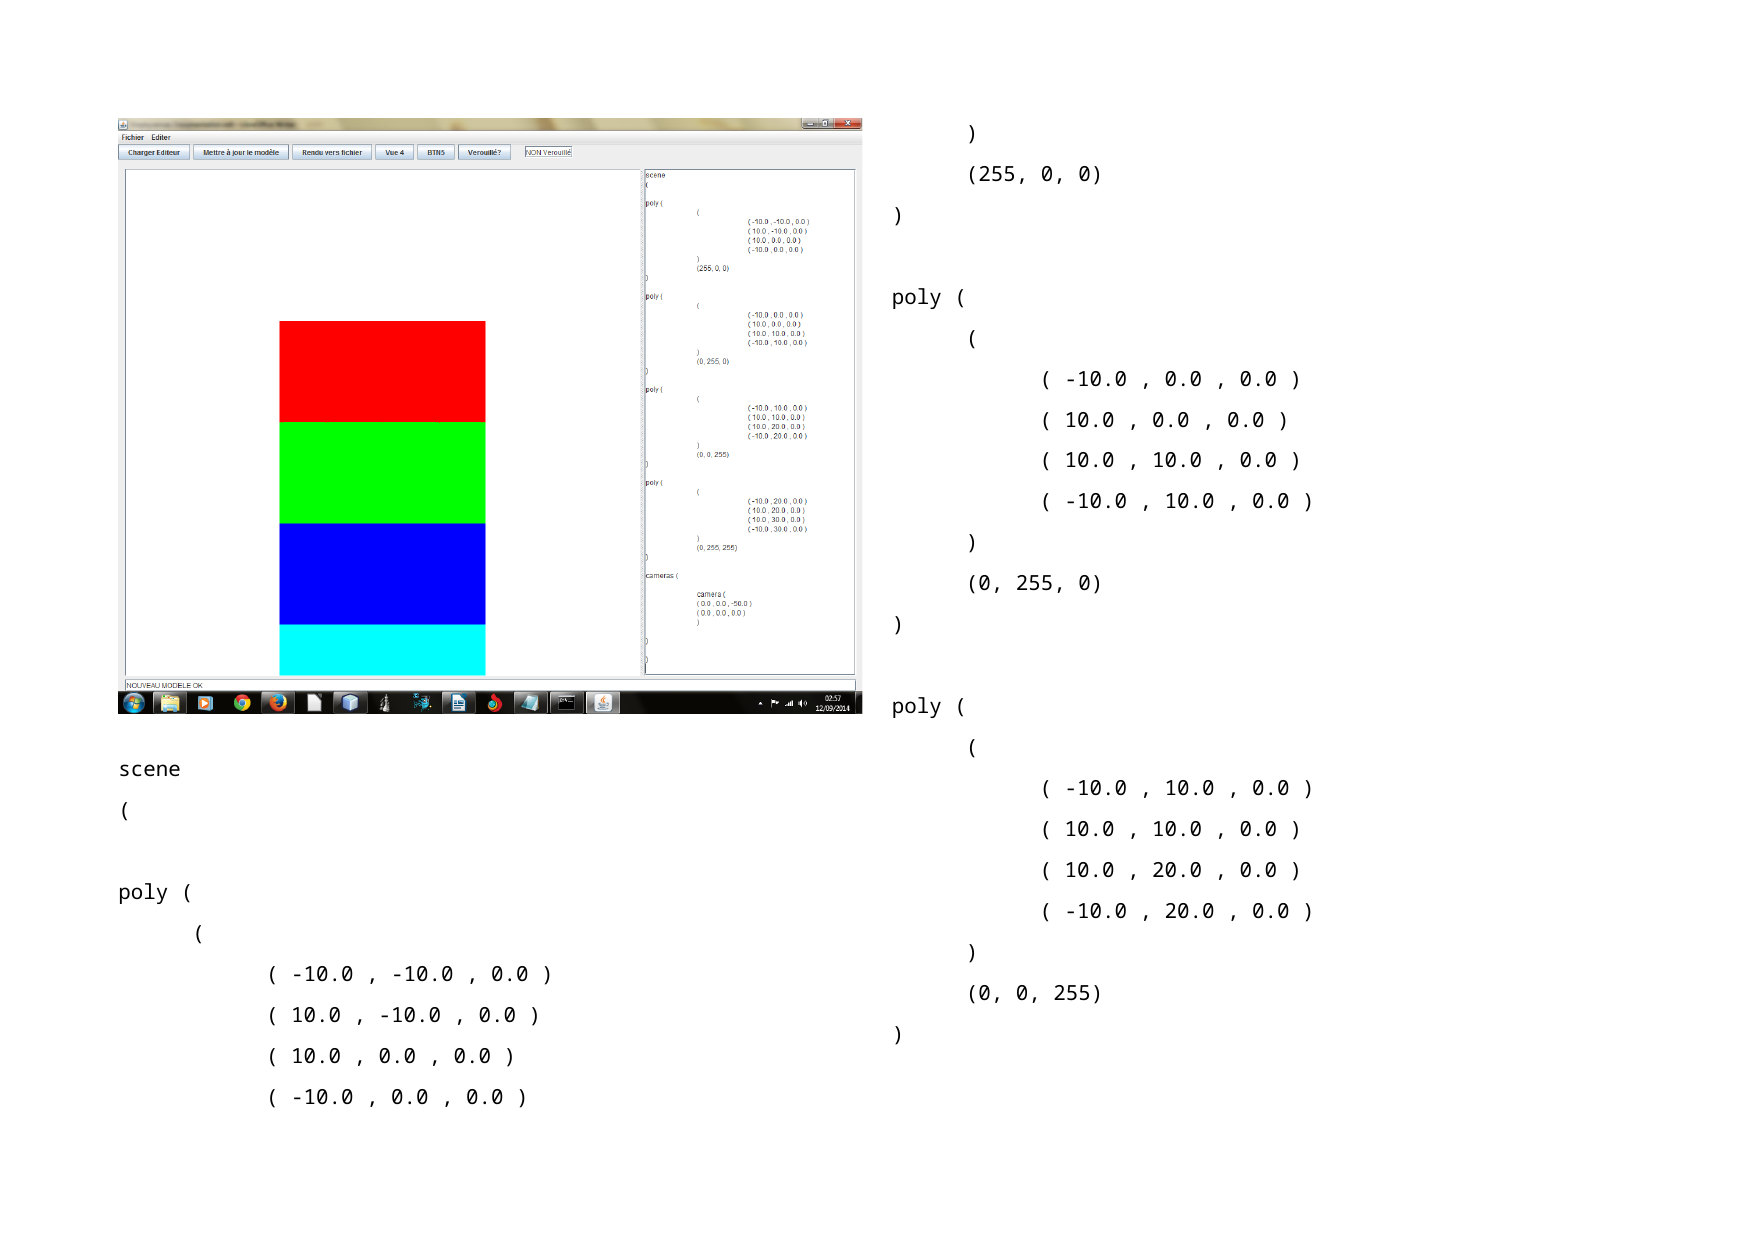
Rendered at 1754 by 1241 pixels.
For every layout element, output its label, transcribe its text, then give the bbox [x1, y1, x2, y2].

text ( [892, 732, 1636, 761]
text ( 10.0 , -10.0 , 0.0 ) [118, 1000, 862, 1028]
text ) [892, 200, 1636, 228]
text ) [892, 1019, 1636, 1047]
text ( -10.0 , 0.0 , 0.0 ) [892, 364, 1636, 392]
text ( -10.0 , 10.0 , 0.0 ) [892, 487, 1636, 515]
text ) [892, 609, 1636, 638]
text ( 10.0 , 0.0 , 0.0 ) [118, 1041, 862, 1069]
text ( -10.0 , 10.0 , 0.0 ) [892, 773, 1636, 802]
text ( [892, 323, 1636, 351]
text ) [892, 527, 1636, 556]
text (0, 0, 255) [892, 978, 1636, 1006]
text ( -10.0 , 0.0 , 0.0 ) [118, 1082, 862, 1110]
text ( 10.0 , 10.0 , 0.0 ) [892, 814, 1636, 842]
text ( 10.0 , 20.0 , 0.0 ) [892, 855, 1636, 883]
text ( -10.0 , 20.0 , 0.0 ) [892, 896, 1636, 924]
text poly ( [892, 691, 1636, 720]
text (255, 0, 0) [892, 159, 1636, 187]
text poly ( [118, 877, 862, 906]
text scene [118, 754, 862, 783]
text ( 10.0 , 0.0 , 0.0 ) [892, 405, 1636, 433]
text (0, 255, 0) [892, 568, 1636, 597]
picture [118, 118, 863, 714]
text ( [118, 918, 862, 947]
text ) [892, 937, 1636, 965]
text ( [118, 795, 862, 824]
text poly ( [892, 282, 1636, 310]
text ( -10.0 , -10.0 , 0.0 ) [118, 959, 862, 987]
text ) [892, 118, 1636, 147]
text ( 10.0 , 10.0 , 0.0 ) [892, 446, 1636, 474]
